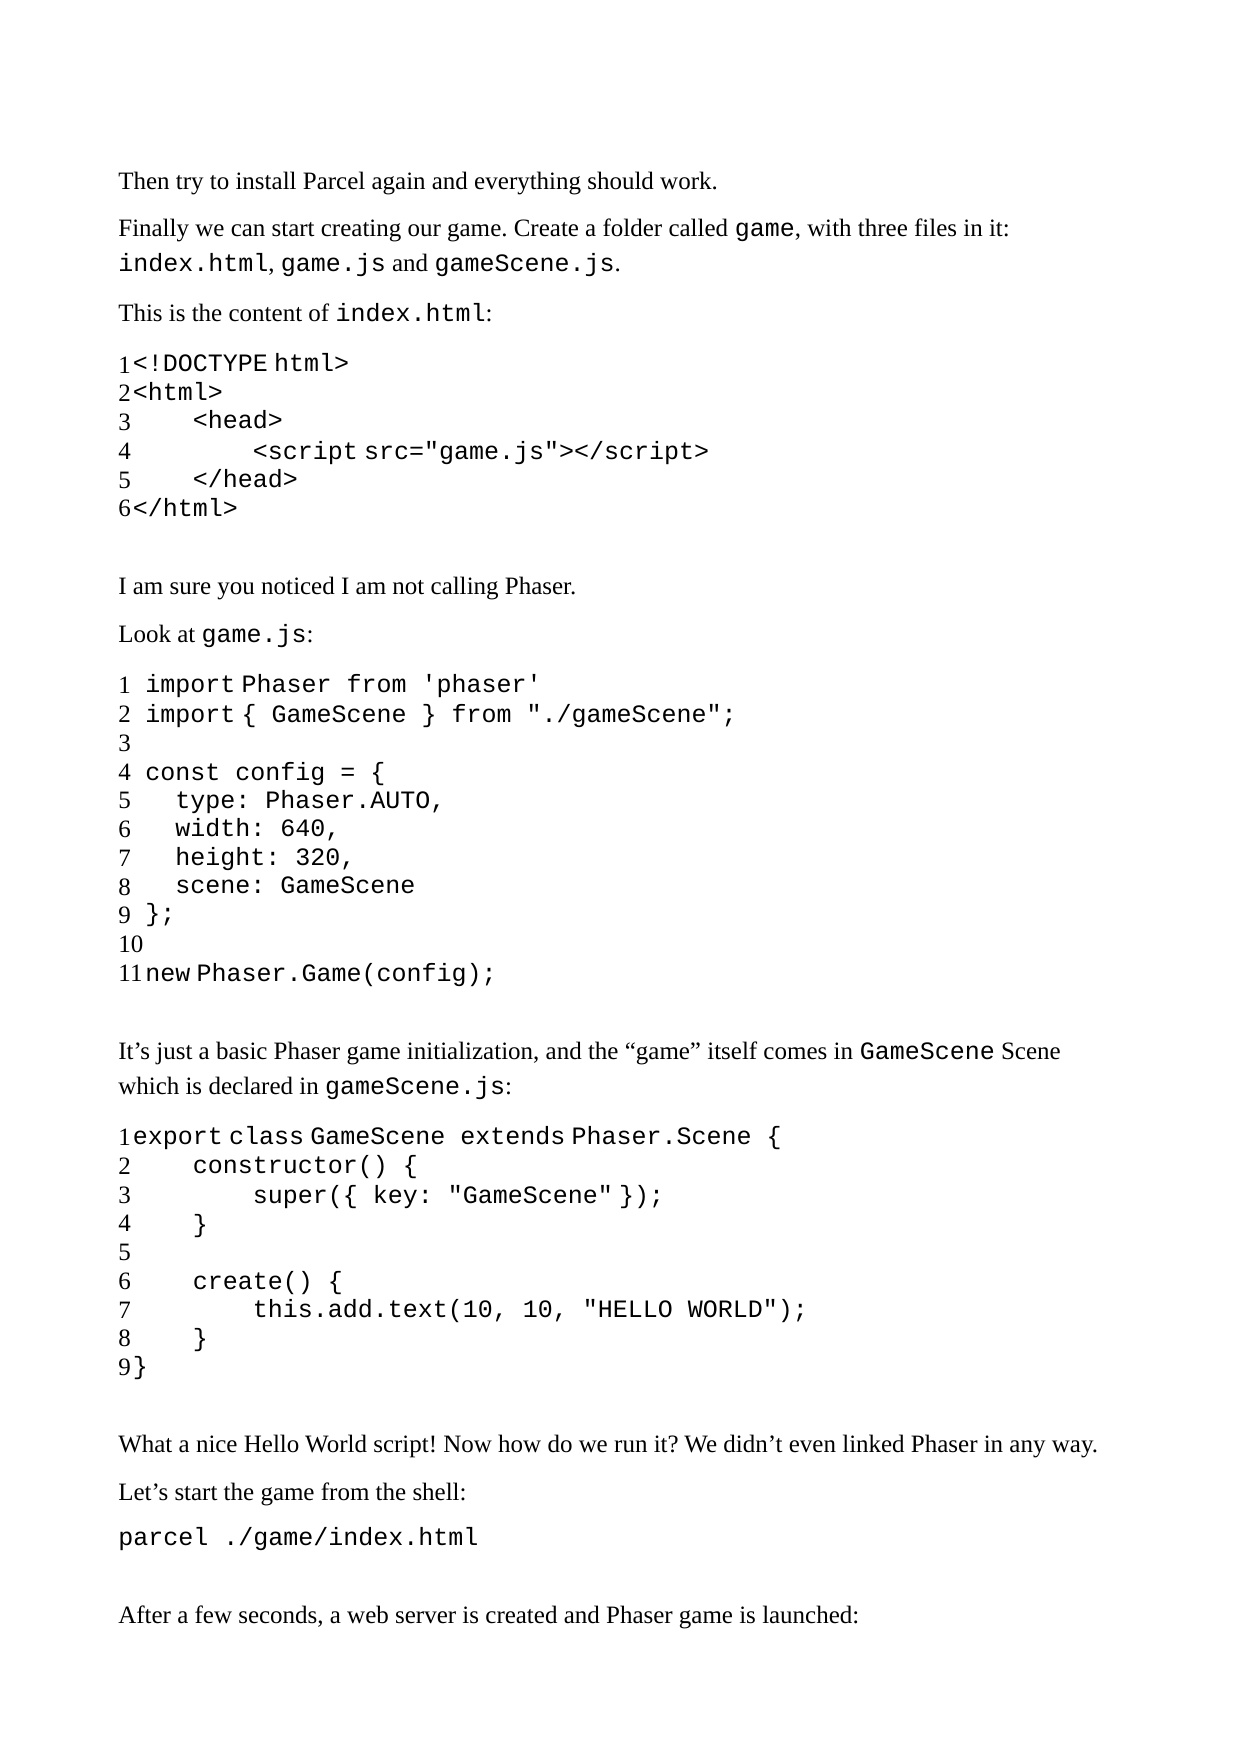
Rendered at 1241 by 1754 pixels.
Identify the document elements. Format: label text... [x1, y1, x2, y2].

text Look at game.js: [118, 619, 1122, 649]
text After a few seconds, a web server is created and Phaser game is launched: [118, 1601, 1122, 1629]
text It’s just a basic Phaser game initialization, and the “game” itself comes in GameScene Scene which is declared in gameScene.js: [118, 1036, 1122, 1102]
table_header import Phaser from 'phaser' import { GameScene } from "./gameScene"; const config = { type: Phaser.AUTO, width: 640, height: 320, scene: GameScene }; new Phaser.Game(config); [145, 669, 743, 989]
text Then try to install Parcel again and everything should work. [118, 166, 1122, 194]
table_header parcel ./game/index.html [118, 1525, 484, 1553]
table_header export class GameScene extends Phaser.Scene { constructor() { super({ key: "GameScene" }); } create() { this.add.text(10, 10, "HELLO WORLD"); } } [133, 1121, 821, 1382]
table_header 1 2 3 4 5 6 7 8 9 10 11 [118, 669, 145, 989]
text Let’s start the game from the shell: [118, 1477, 1122, 1506]
text Finally we can start creating our game. Create a folder called game, with three files in it: index.html, game.js and gameScene.js. [118, 213, 1122, 279]
text I am sure you noticed I am not calling Phaser. [118, 571, 1122, 600]
table_header 1 2 3 4 5 6 7 8 9 [118, 1121, 133, 1382]
text What a nice Hello World script! Now how do we run it? We didn’t even linked Phaser in any way. [118, 1429, 1122, 1458]
text This is the content of index.html: [118, 298, 1122, 329]
table_header 1 2 3 4 5 6 [118, 349, 133, 523]
table_header <!DOCTYPE html> <html> <head> <script src="game.js"></script> </head> </html> [133, 349, 720, 523]
